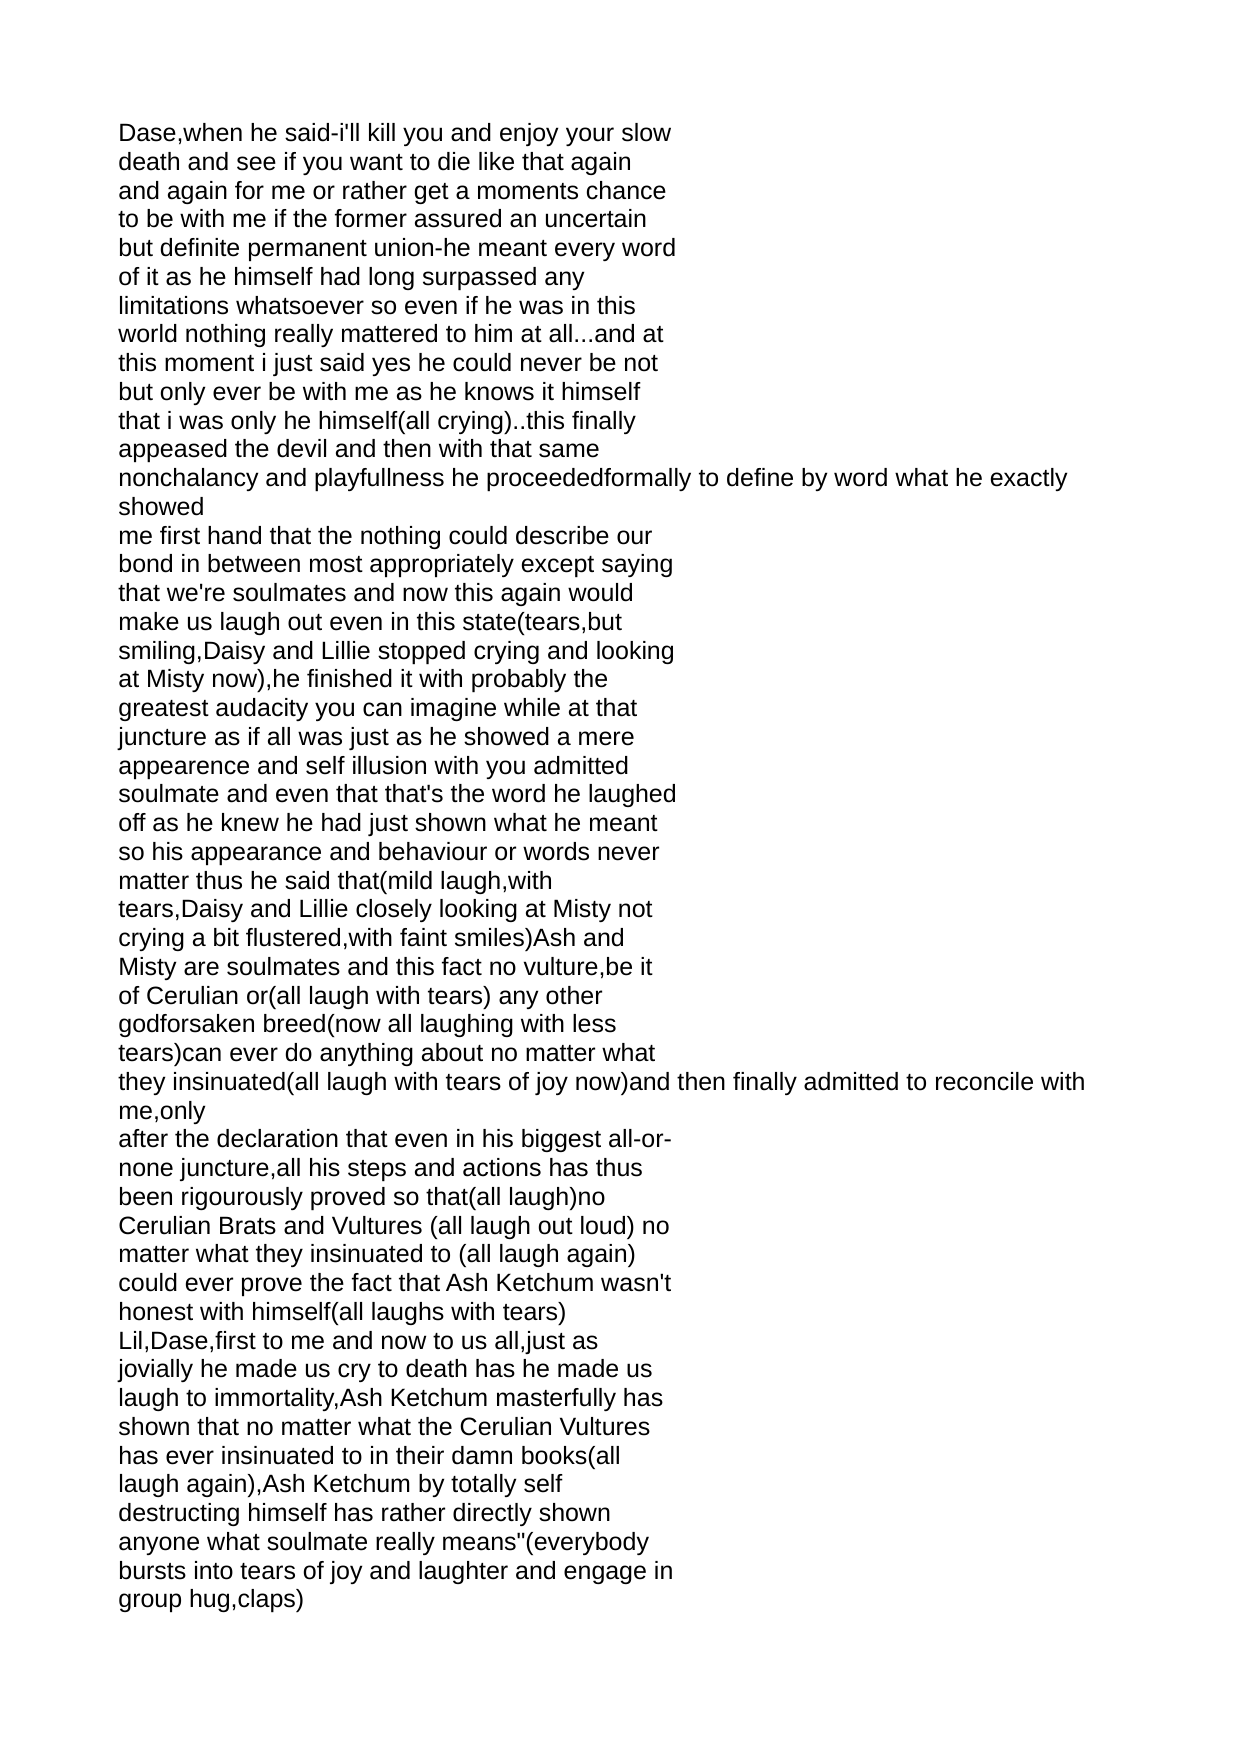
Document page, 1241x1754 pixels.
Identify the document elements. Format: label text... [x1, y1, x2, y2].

text laugh again),Ash Ketchum by totally self [118, 1469, 1122, 1498]
text appeased the devil and then with that same [118, 434, 1122, 463]
text appearence and self illusion with you admitted [118, 751, 1122, 779]
text but definite permanent union-he meant every word [118, 233, 1122, 262]
text anyone what soulmate really means"(everybody [118, 1527, 1122, 1556]
text at Misty now),he finished it with probably the [118, 664, 1122, 693]
text godforsaken breed(now all laughing with less [118, 1009, 1122, 1038]
text but only ever be with me as he knows it himself [118, 377, 1122, 406]
text me first hand that the nothing could describe our [118, 521, 1122, 549]
text after the declaration that even in his biggest all-or- [118, 1124, 1122, 1153]
text crying a bit flustered,with faint smiles)Ash and [118, 923, 1122, 952]
text matter what they insinuated to (all laugh again) [118, 1239, 1122, 1268]
text tears,Daisy and Lillie closely looking at Misty not [118, 894, 1122, 923]
text world nothing really mattered to him at all...and at [118, 319, 1122, 348]
text Misty are soulmates and this fact no vulture,be it [118, 952, 1122, 981]
text bond in between most appropriately except saying [118, 549, 1122, 578]
text Dase,when he said-i'll kill you and enjoy your slow [118, 118, 1122, 147]
text honest with himself(all laughs with tears) [118, 1297, 1122, 1326]
text make us laugh out even in this state(tears,but [118, 607, 1122, 636]
text Cerulian Brats and Vultures (all laugh out loud) no [118, 1211, 1122, 1239]
text group hug,claps) [118, 1584, 1122, 1613]
text matter thus he said that(mild laugh,with [118, 866, 1122, 894]
text this moment i just said yes he could never be not [118, 348, 1122, 377]
text nonchalancy and playfullness he proceededformally to define by word what he exactly showed [118, 463, 1122, 521]
text to be with me if the former assured an uncertain [118, 204, 1122, 233]
text off as he knew he had just shown what he meant [118, 808, 1122, 837]
text been rigourously proved so that(all laugh)no [118, 1182, 1122, 1211]
text Lil,Dase,first to me and now to us all,just as [118, 1326, 1122, 1354]
text laugh to immortality,Ash Ketchum masterfully has [118, 1383, 1122, 1412]
text smiling,Daisy and Lillie stopped crying and looking [118, 636, 1122, 664]
text bursts into tears of joy and laughter and engage in [118, 1556, 1122, 1584]
text could ever prove the fact that Ash Ketchum wasn't [118, 1268, 1122, 1297]
text soulmate and even that that's the word he laughed [118, 779, 1122, 808]
text that i was only he himself(all crying)..this finally [118, 406, 1122, 434]
text they insinuated(all laugh with tears of joy now)and then finally admitted to reconcile with me,only [118, 1067, 1122, 1124]
text shown that no matter what the Cerulian Vultures [118, 1412, 1122, 1441]
text and again for me or rather get a moments chance [118, 176, 1122, 204]
text limitations whatsoever so even if he was in this [118, 291, 1122, 319]
text that we're soulmates and now this again would [118, 578, 1122, 607]
text jovially he made us cry to death has he made us [118, 1354, 1122, 1383]
text has ever insinuated to in their damn books(all [118, 1441, 1122, 1469]
text death and see if you want to die like that again [118, 147, 1122, 176]
text of it as he himself had long surpassed any [118, 262, 1122, 291]
text tears)can ever do anything about no matter what [118, 1038, 1122, 1067]
text juncture as if all was just as he showed a mere [118, 722, 1122, 751]
text none juncture,all his steps and actions has thus [118, 1153, 1122, 1182]
text of Cerulian or(all laugh with tears) any other [118, 981, 1122, 1009]
text destructing himself has rather directly shown [118, 1498, 1122, 1527]
text greatest audacity you can imagine while at that [118, 693, 1122, 722]
text so his appearance and behaviour or words never [118, 837, 1122, 866]
